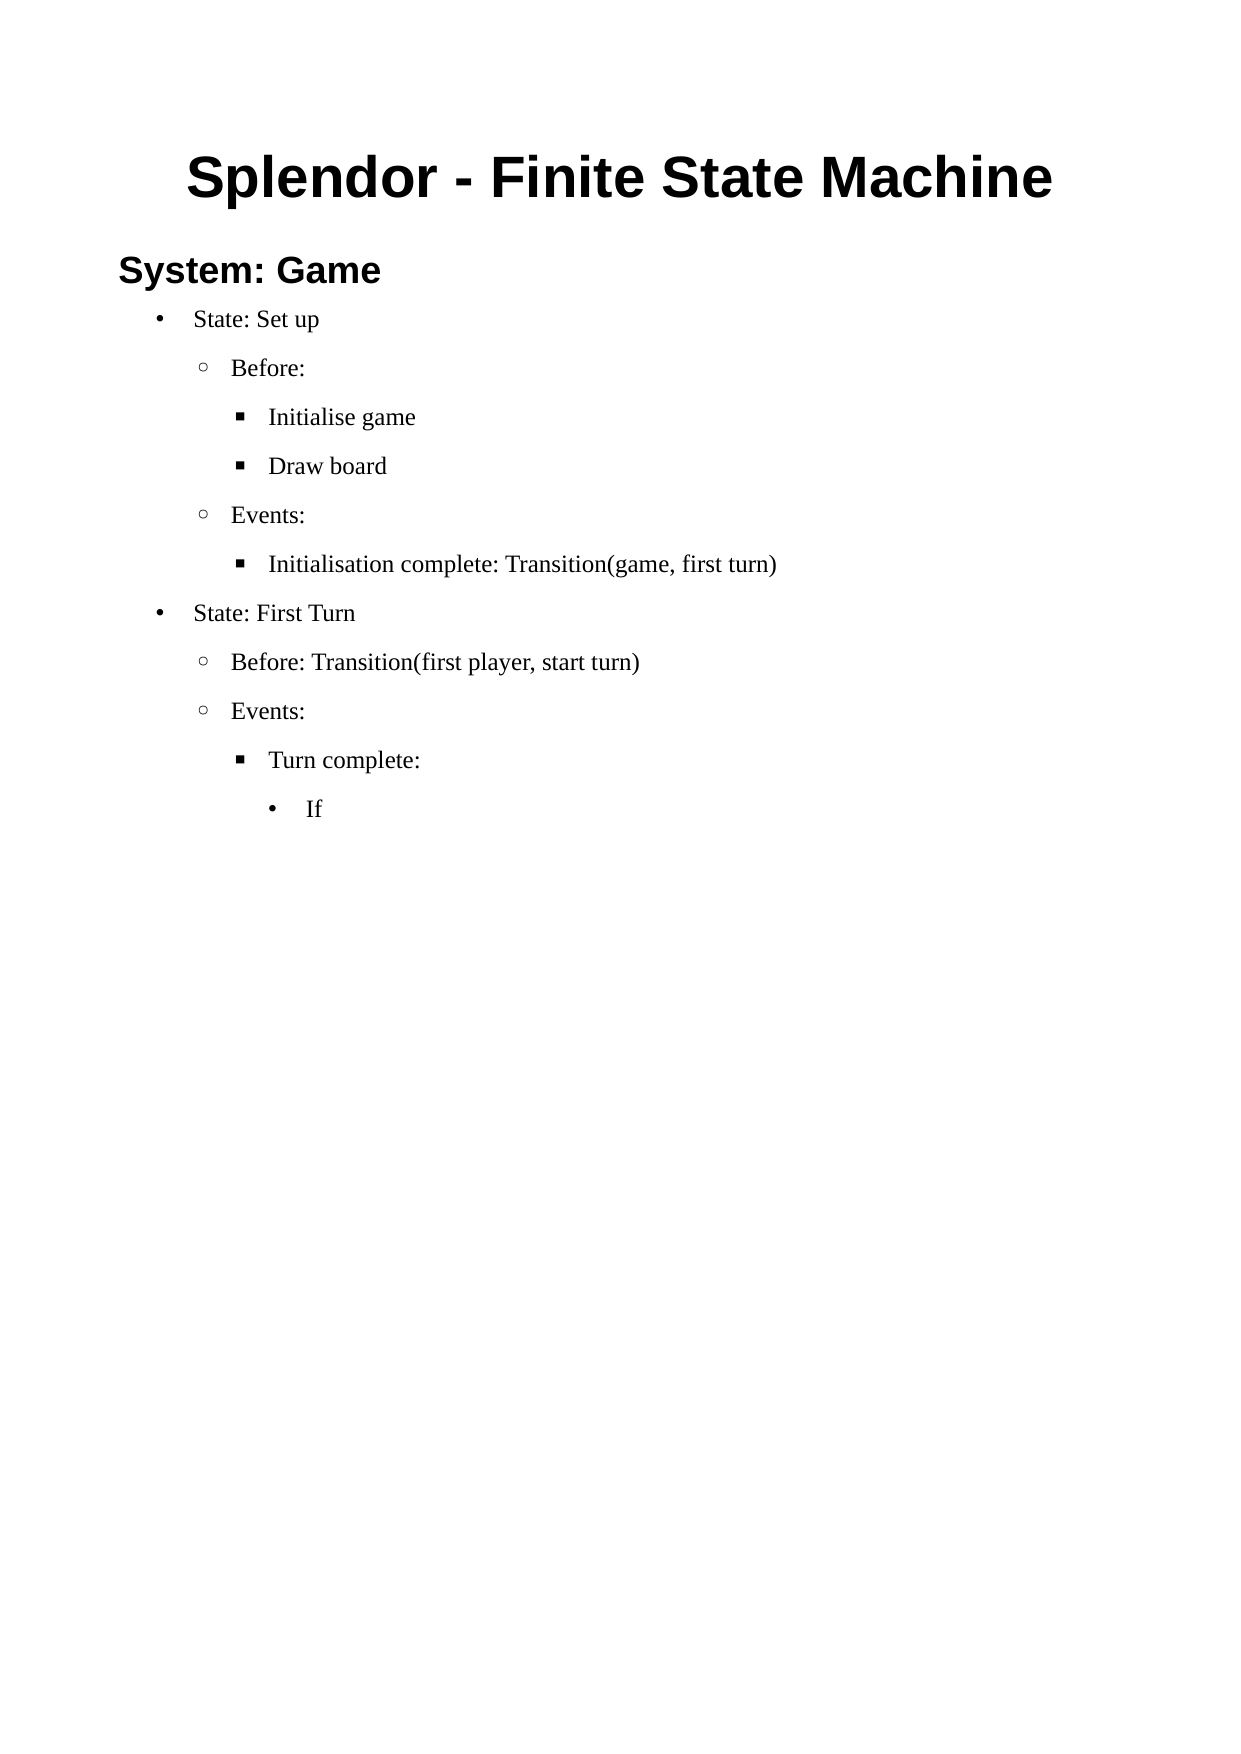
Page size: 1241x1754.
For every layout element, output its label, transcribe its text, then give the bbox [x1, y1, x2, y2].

subtitle System: Game [118, 248, 1122, 291]
list Draw board [231, 451, 1122, 480]
list State: Set up [156, 304, 1122, 333]
list Before: [193, 353, 1122, 382]
list Turn complete: [231, 745, 1122, 774]
list Initialisation complete: Transition(game, first turn) [231, 549, 1122, 578]
list If [268, 794, 1122, 823]
list Before: Transition(first player, start turn) [193, 647, 1122, 676]
list Events: [193, 696, 1122, 725]
list Initialise game [231, 402, 1122, 431]
list Events: [193, 500, 1122, 529]
title Splendor - Finite State Machine [118, 143, 1122, 210]
list State: First Turn [156, 598, 1122, 627]
